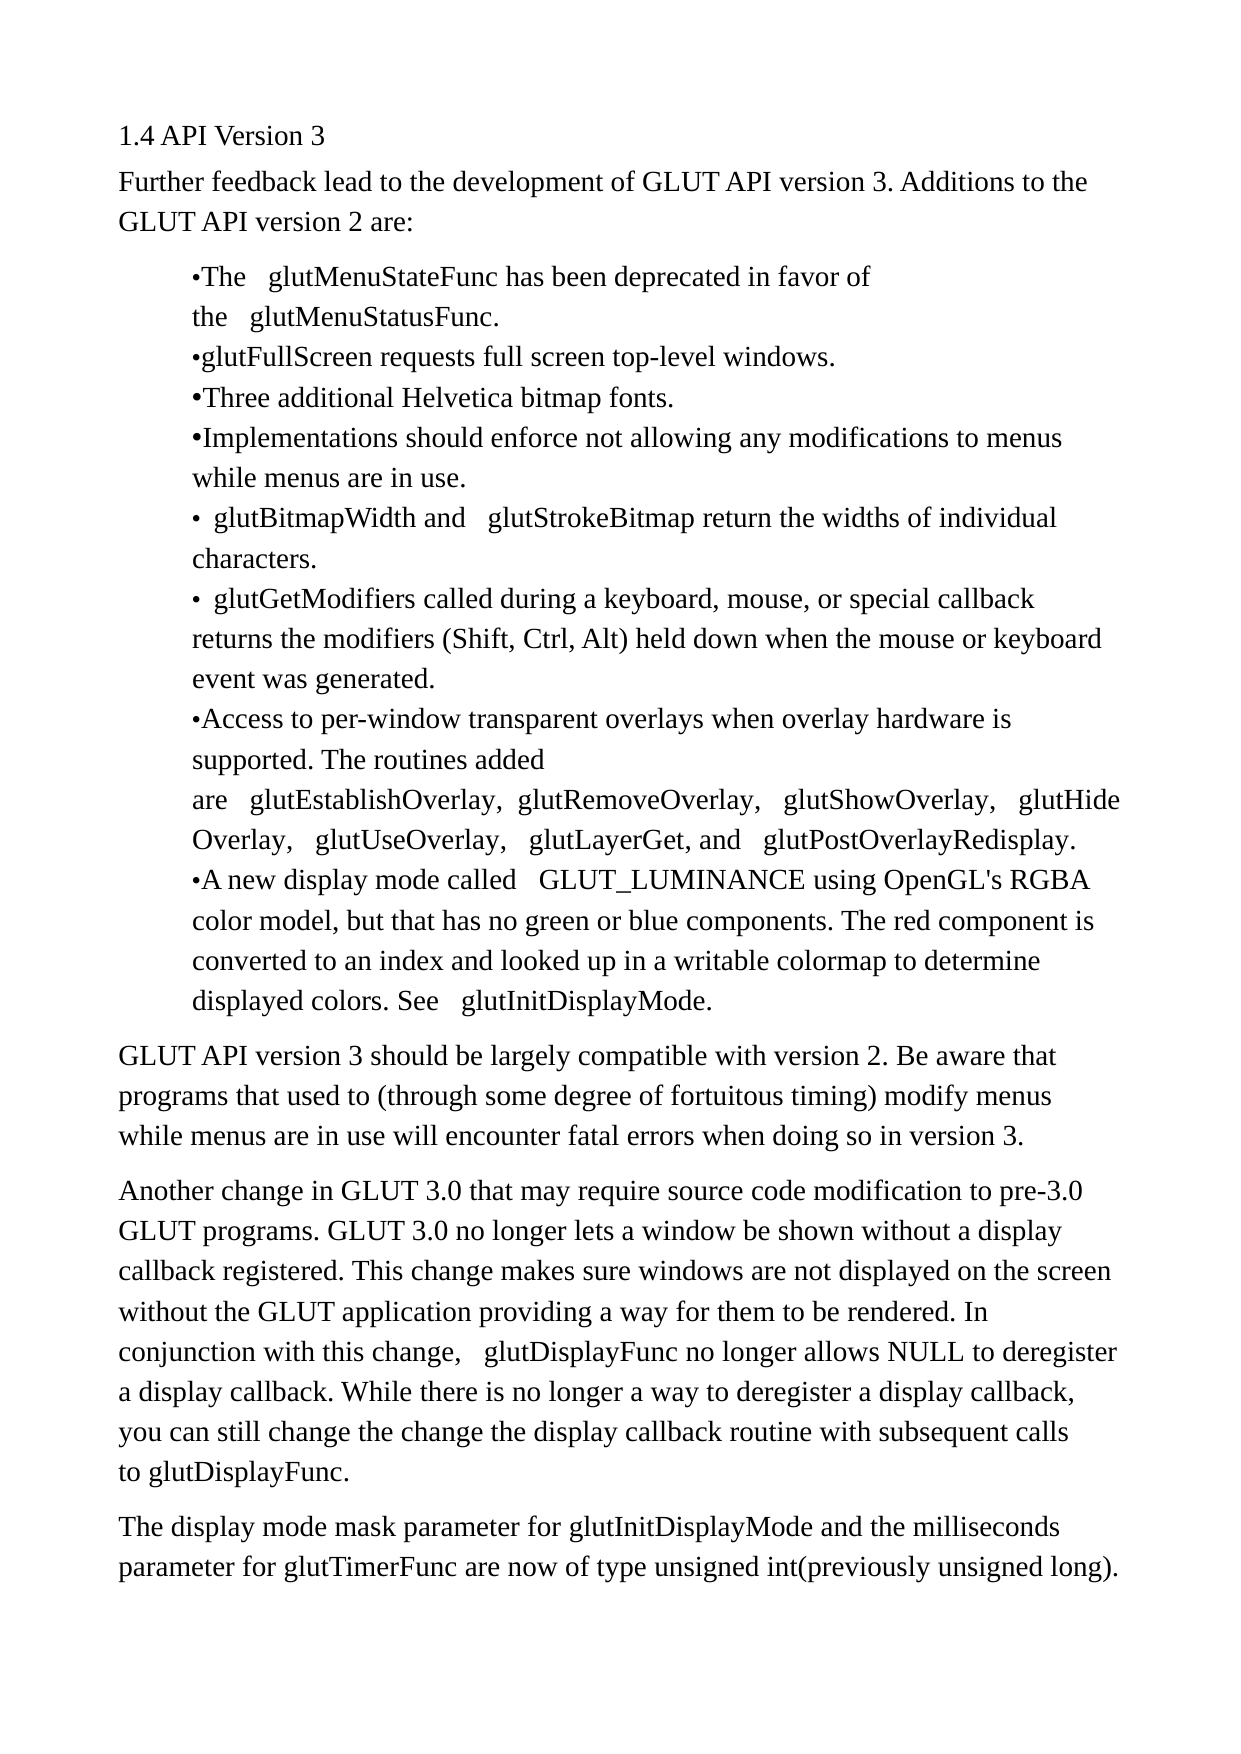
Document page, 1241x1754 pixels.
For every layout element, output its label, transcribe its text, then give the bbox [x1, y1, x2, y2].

list glutGetModifiers called during a keyboard, mouse, or special callback returns the modifiers (Shift, Ctrl, Alt) held down when the mouse or keyboard event was generated. [118, 581, 1122, 695]
list glutBitmapWidth and glutStrokeBitmap return the widths of individual characters. [118, 501, 1122, 574]
text Further feedback lead to the development of GLUT API version 3. Additions to the GLUT API version 2 are: [118, 164, 1122, 238]
text GLUT API version 3 should be largely compatible with version 2. Be aware that programs that used to (through some degree of fortuitous timing) modify menus while menus are in use will encounter fatal errors when doing so in version 3. [118, 1038, 1122, 1152]
list The glutMenuStateFunc has been deprecated in favor of the glutMenuStatusFunc. [118, 259, 1122, 333]
text The display mode mask parameter for glutInitDisplayMode and the milliseconds parameter for glutTimerFunc are now of type unsigned int(previously unsigned long). [118, 1509, 1122, 1583]
list Implementations should enforce not allowing any modifications to menus while menus are in use. [118, 420, 1122, 494]
list glutFullScreen requests full screen top-level windows. [118, 339, 1122, 373]
subtitle 1.4 API Version 3 [118, 118, 1122, 152]
list Access to per-window transparent overlays when overlay hardware is supported. The routines added are glutEstablishOverlay, glutRemoveOverlay, glutShowOverlay, glutHideOverlay, glutUseOverlay, glutLayerGet, and glutPostOverlayRedisplay. [118, 702, 1122, 856]
text Another change in GLUT 3.0 that may require source code modification to pre-3.0 GLUT programs. GLUT 3.0 no longer lets a window be shown without a display callback registered. This change makes sure windows are not displayed on the screen without the GLUT application providing a way for them to be rendered. In conjunction with this change, glutDisplayFunc no longer allows NULL to deregister a display callback. While there is no longer a way to deregister a display callback, you can still change the change the display callback routine with subsequent calls to glutDisplayFunc. [118, 1173, 1122, 1488]
list A new display mode called GLUT_LUMINANCE using OpenGL's RGBA color model, but that has no green or blue components. The red component is converted to an index and looked up in a writable colormap to determine displayed colors. See glutInitDisplayMode. [118, 862, 1122, 1017]
list Three additional Helvetica bitmap fonts. [118, 380, 1122, 413]
